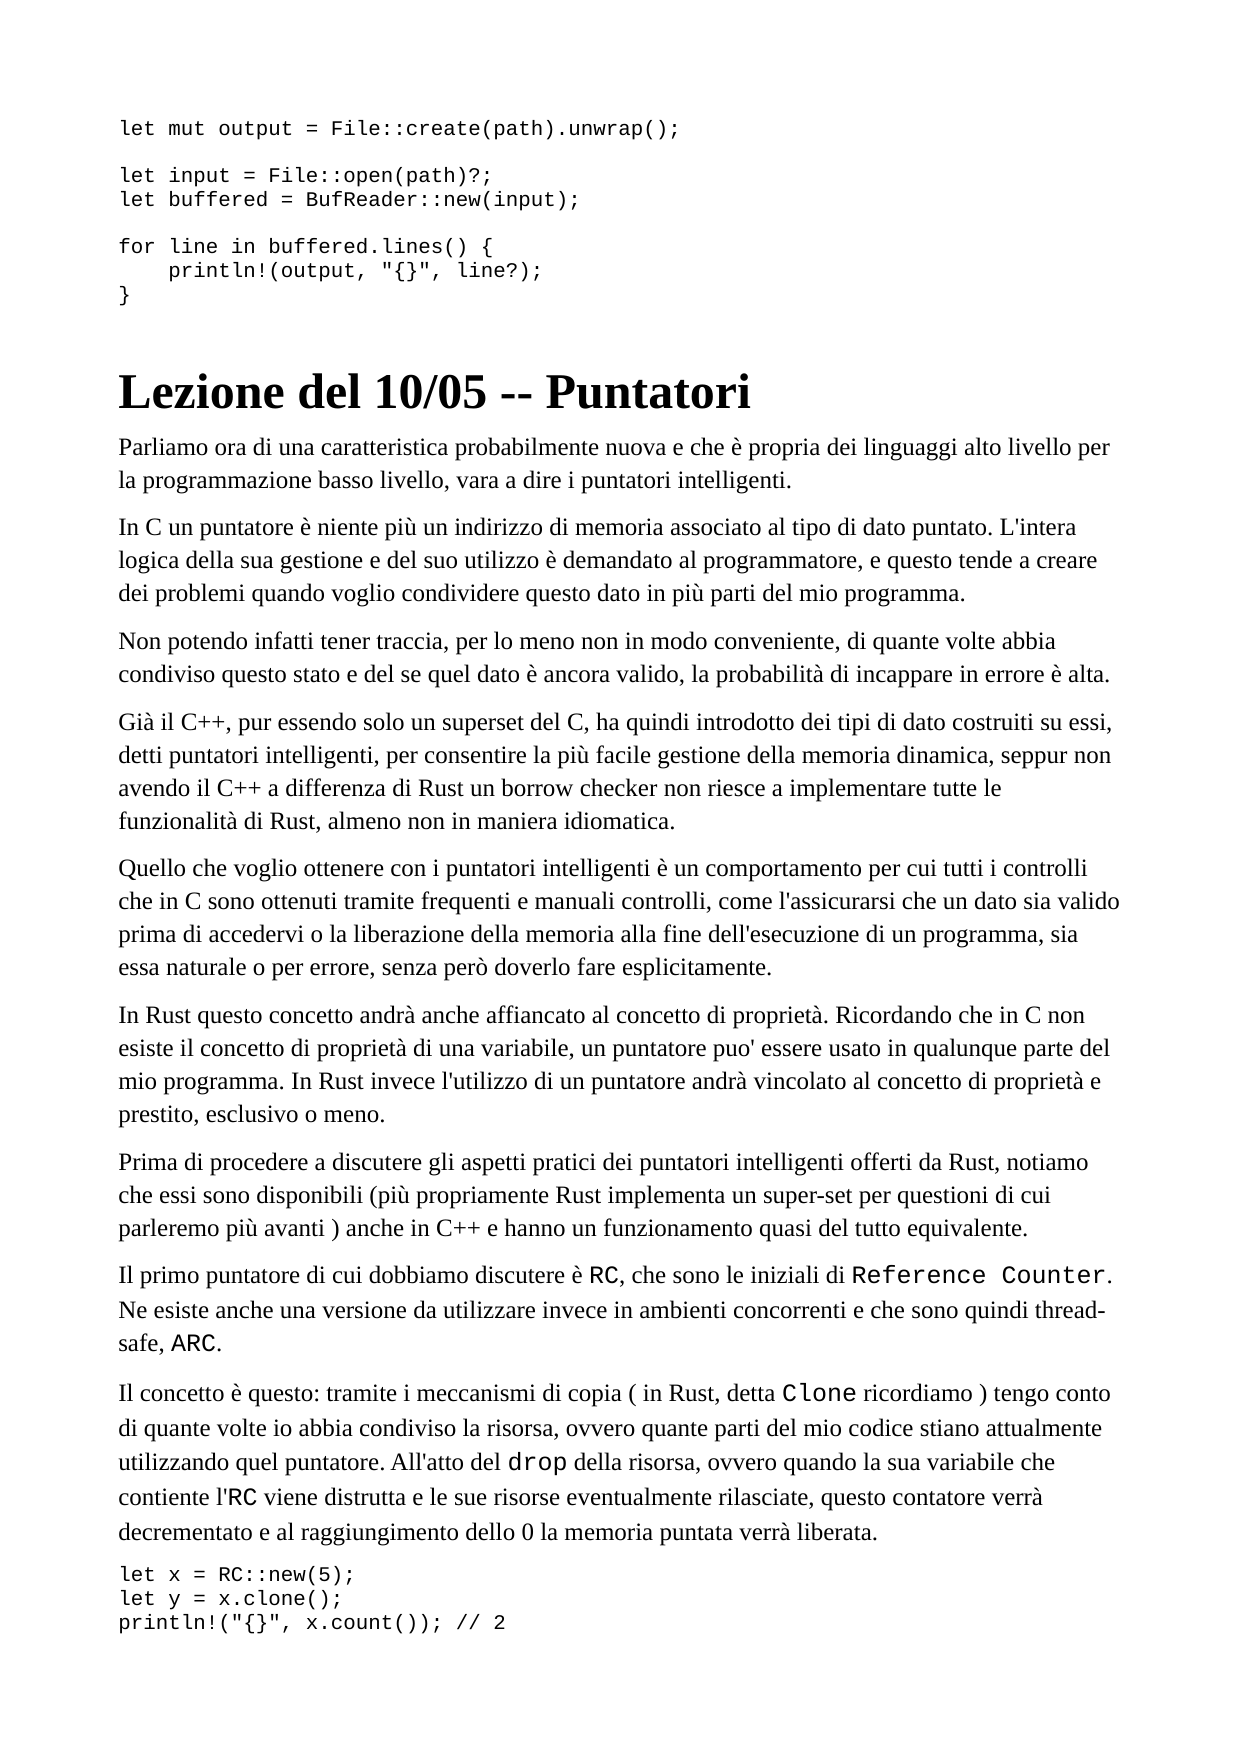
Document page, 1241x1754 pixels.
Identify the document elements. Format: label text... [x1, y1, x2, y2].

text let mut output = File::create(path).unwrap(); [118, 118, 1122, 142]
text Parliamo ora di una caratteristica probabilmente nuova e che è propria dei linguaggi alto livello per la programmazione basso livello, vara a dire i puntatori intelligenti. [118, 432, 1122, 493]
text Già il C++, pur essendo solo un superset del C, ha quindi introdotto dei tipi di dato costruiti su essi, detti puntatori intelligenti, per consentire la più facile gestione della memoria dinamica, seppur non avendo il C++ a differenza di Rust un borrow checker non riesce a implementare tutte le funzionalità di Rust, almeno non in maniera idiomatica. [118, 707, 1122, 834]
text Prima di procedere a discutere gli aspetti pratici dei puntatori intelligenti offerti da Rust, notiamo che essi sono disponibili (più propriamente Rust implementa un super-set per questioni di cui parleremo più avanti ) anche in C++ e hanno un funzionamento quasi del tutto equivalente. [118, 1147, 1122, 1241]
text println!("{}", x.count()); // 2 [118, 1612, 1122, 1635]
text Il primo puntatore di cui dobbiamo discutere è RC, che sono le iniziali di Reference Counter. Ne esiste anche una versione da utilizzare invece in ambienti concorrenti e che sono quindi thread-safe, ARC. [118, 1260, 1122, 1359]
text Non potendo infatti tener traccia, per lo meno non in modo conveniente, di quante volte abbia condiviso questo stato e del se quel dato è ancora valido, la probabilità di incappare in errore è alta. [118, 626, 1122, 688]
text let buffered = BufReader::new(input); [118, 189, 1122, 213]
subtitle Lezione del 10/05 -- Puntatori [118, 362, 1122, 419]
text } [118, 284, 1122, 307]
text let x = RC::new(5); [118, 1564, 1122, 1588]
text for line in buffered.lines() { [118, 236, 1122, 260]
text Il concetto è questo: tramite i meccanismi di copia ( in Rust, detta Clone ricordiamo ) tengo conto di quante volte io abbia condiviso la risorsa, ovvero quante parti del mio codice stiano attualmente utilizzando quel puntatore. All'atto del drop della risorsa, ovvero quando la sua variabile che contiente l'RC viene distrutta e le sue risorse eventualmente rilasciate, questo contatore verrà decrementato e al raggiungimento dello 0 la memoria puntata verrà liberata. [118, 1378, 1122, 1546]
text In C un puntatore è niente più un indirizzo di memoria associato al tipo di dato puntato. L'intera logica della sua gestione e del suo utilizzo è demandato al programmatore, e questo tende a creare dei problemi quando voglio condividere questo dato in più parti del mio programma. [118, 512, 1122, 607]
text println!(output, "{}", line?); [118, 260, 1122, 284]
text let y = x.clone(); [118, 1588, 1122, 1612]
text let input = File::open(path)?; [118, 165, 1122, 189]
text Quello che voglio ottenere con i puntatori intelligenti è un comportamento per cui tutti i controlli che in C sono ottenuti tramite frequenti e manuali controlli, come l'assicurarsi che un dato sia valido prima di accedervi o la liberazione della memoria alla fine dell'esecuzione di un programma, sia essa naturale o per errore, senza però doverlo fare esplicitamente. [118, 853, 1122, 981]
text In Rust questo concetto andrà anche affiancato al concetto di proprietà. Ricordando che in C non esiste il concetto di proprietà di una variabile, un puntatore puo' essere usato in qualunque parte del mio programma. In Rust invece l'utilizzo di un puntatore andrà vincolato al concetto di proprietà e prestito, esclusivo o meno. [118, 1000, 1122, 1128]
